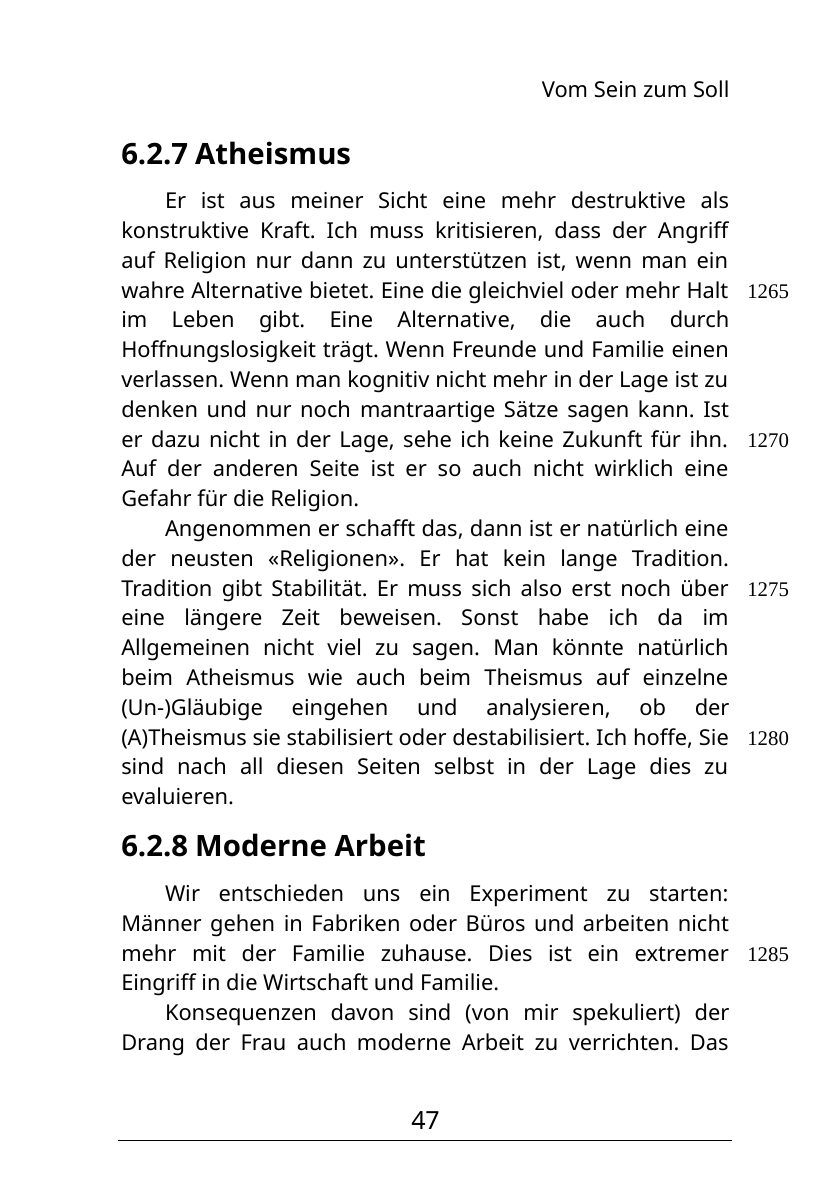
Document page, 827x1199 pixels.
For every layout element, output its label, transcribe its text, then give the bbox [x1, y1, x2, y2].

text Konsequenzen davon sind (von mir spekuliert) der Drang der Frau auch moderne Arbeit zu verrichten. Das [121, 997, 729, 1057]
subtitle Atheismus [121, 133, 729, 173]
text Wir entschieden uns ein Experiment zu starten: Männer gehen in Fabriken oder Büros und arbeiten nicht mehr mit der Familie zuhause. Dies ist ein extremer Eingriff in die Wirtschaft und Familie. [121, 878, 729, 997]
text Angenommen er schafft das, dann ist er natürlich eine der neusten «Religionen». Er hat kein lange Tradition. Tradition gibt Stabilität. Er muss sich also erst noch über eine längere Zeit beweisen. Sonst habe ich da im Allgemeinen nicht viel zu sagen. Man könnte natürlich beim Atheismus wie auch beim Theismus auf einzelne (Un-)Gläubige eingehen und analysieren, ob der (A)Theismus sie stabilisiert oder destabilisiert. Ich hoffe, Sie sind nach all diesen Seiten selbst in der Lage dies zu evaluieren. [121, 513, 729, 811]
subtitle Moderne Arbeit [121, 825, 729, 865]
text Er ist aus meiner Sicht eine mehr destruktive als konstruktive Kraft. Ich muss kritisieren, dass der Angriff auf Religion nur dann zu unterstützen ist, wenn man ein wahre Alternative bietet. Eine die gleichviel oder mehr Halt im Leben gibt. Eine Alternative, die auch durch Hoffnungslosigkeit trägt. Wenn Freunde und Familie einen verlassen. Wenn man kognitiv nicht mehr in der Lage ist zu denken und nur noch mantraartige Sätze sagen kann. Ist er dazu nicht in der Lage, sehe ich keine Zukunft für ihn. Auf der anderen Seite ist er so auch nicht wirklich eine Gefahr für die Religion. [121, 185, 729, 513]
